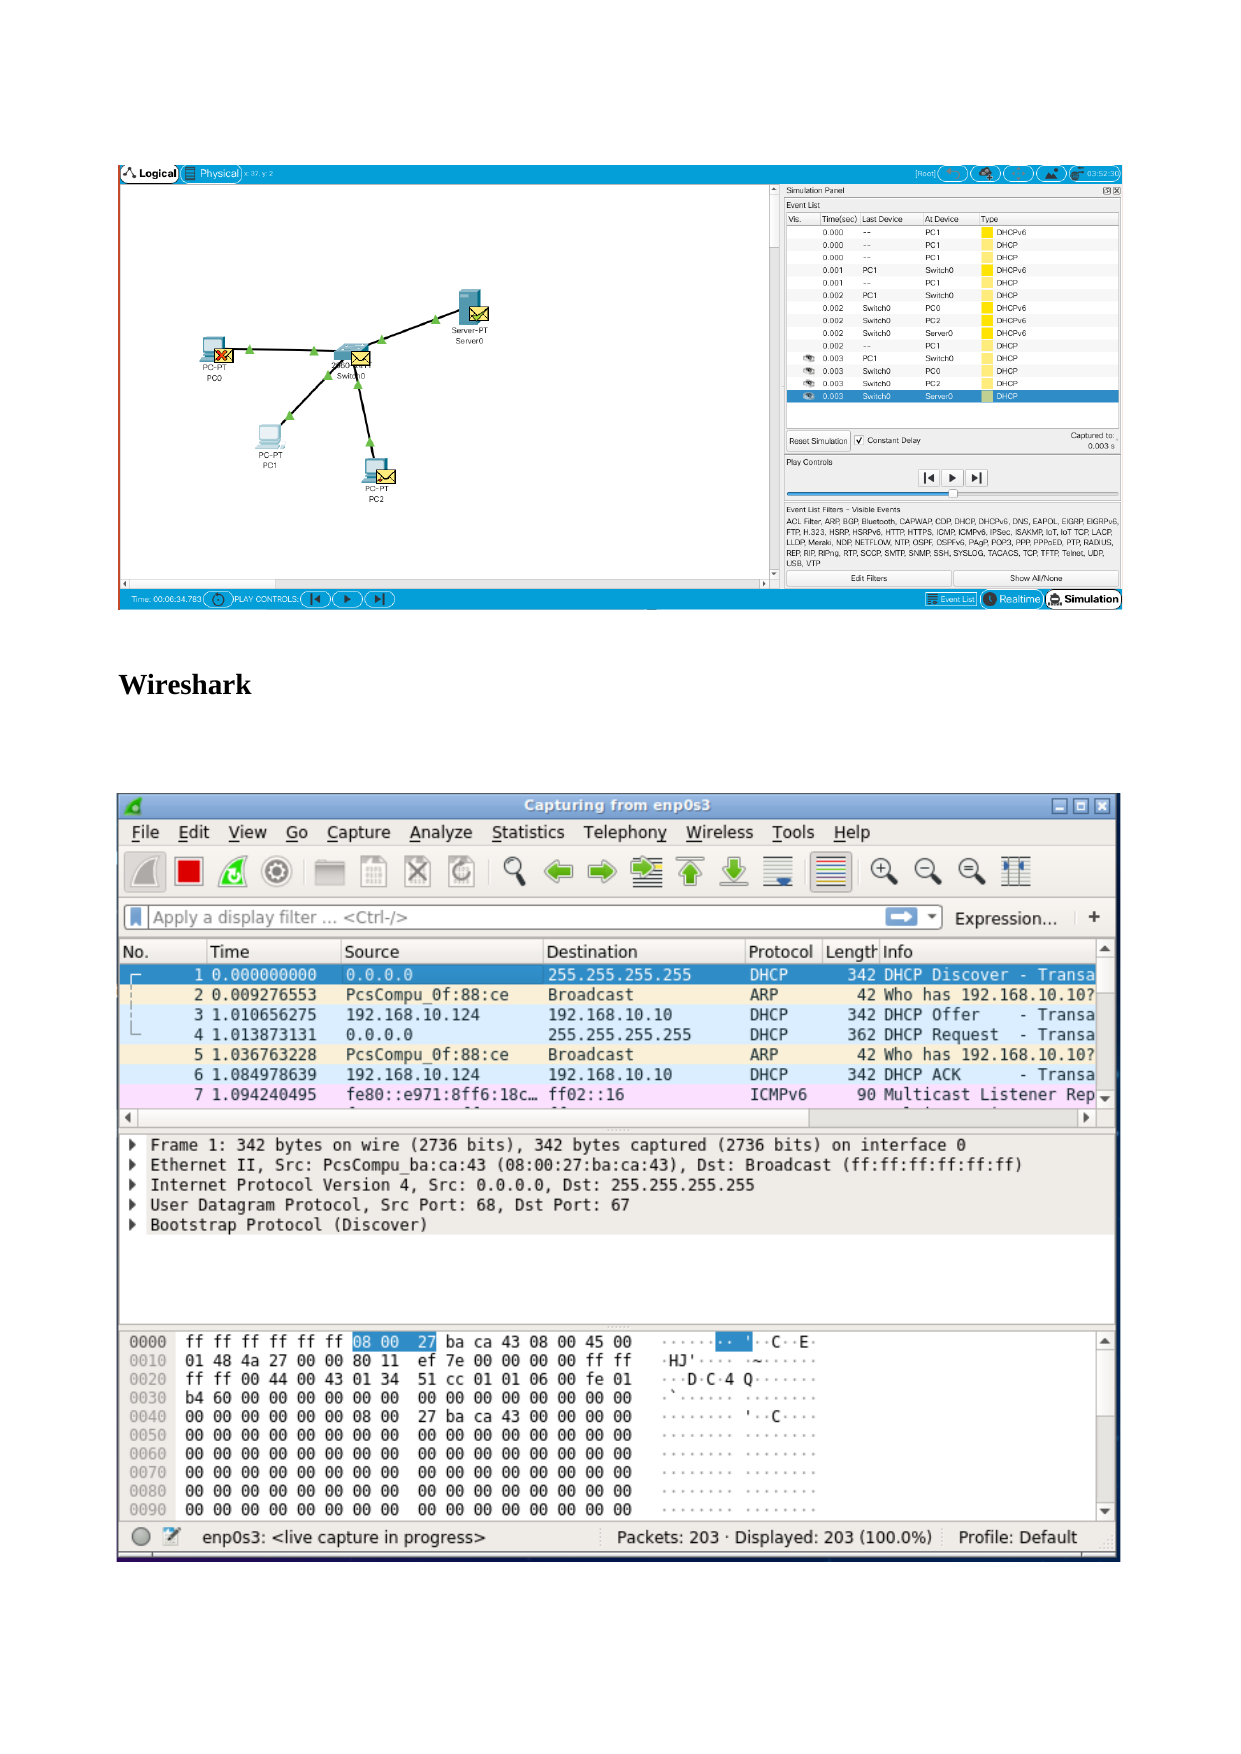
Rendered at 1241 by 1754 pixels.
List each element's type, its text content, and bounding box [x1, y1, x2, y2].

picture [118, 165, 1123, 610]
picture [1070, 173, 1078, 181]
text Wireshark [118, 667, 1122, 701]
picture [984, 593, 996, 605]
picture [116, 793, 1121, 1562]
picture [980, 168, 992, 181]
